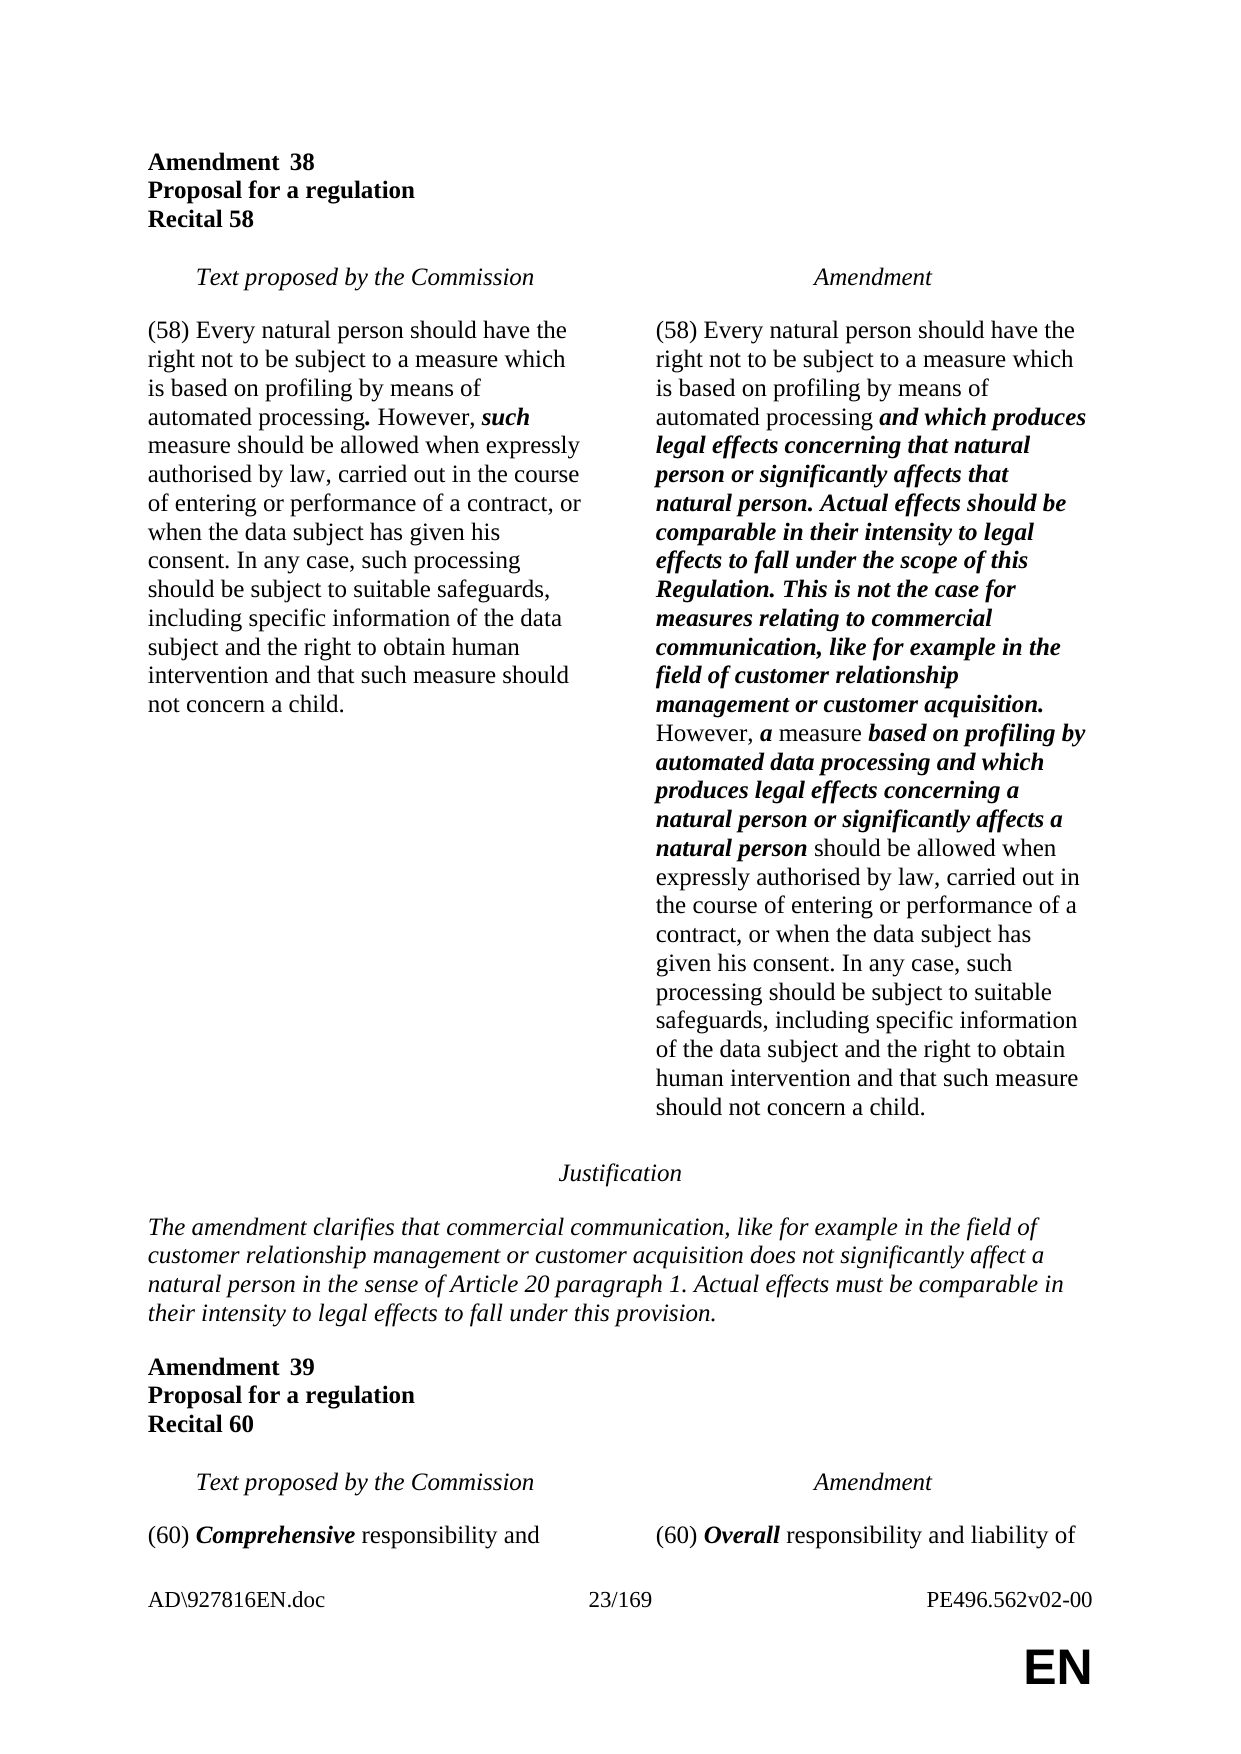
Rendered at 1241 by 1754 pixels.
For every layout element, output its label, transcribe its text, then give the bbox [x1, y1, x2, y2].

table_cell (60) Comprehensive responsibility and [112, 1521, 620, 1549]
table_cell Text proposed by the Commission [112, 1467, 620, 1521]
table_cell (60) Overall responsibility and liability of [620, 1521, 1128, 1549]
table_cell Amendment [620, 1467, 1128, 1521]
text <Amend>Amendment <NumAm>39</NumAm> [148, 1352, 1092, 1381]
text <Amend>Amendment <NumAm>38</NumAm> [148, 147, 1092, 176]
text <DocAmend>Proposal for a regulation</DocAmend> [148, 176, 1092, 204]
text <DocAmend>Proposal for a regulation</DocAmend> [148, 1381, 1092, 1409]
text <Article>Recital 60</Article> [148, 1409, 1092, 1438]
table_cell (58) Every natural person should have the right not to be subject to a measure which is based on profiling by means of automated processing. However, such measure should be allowed when expressly authorised by law, carried out in the course of entering or performance of a contract, or when the data subject has given his consent. In any case, such processing should be subject to suitable safeguards, including specific information of the data subject and the right to obtain human intervention and that such measure should not concern a child. [112, 316, 620, 1133]
table_cell (58) Every natural person should have the right not to be subject to a measure which is based on profiling by means of automated processing and which produces legal effects concerning that natural person or significantly affects that natural person. Actual effects should be comparable in their intensity to legal effects to fall under the scope of this Regulation. This is not the case for measures relating to commercial communication, like for example in the field of customer relationship management or customer acquisition. However, a measure based on profiling by automated data processing and which produces legal effects concerning a natural person or significantly affects a natural person should be allowed when expressly authorised by law, carried out in the course of entering or performance of a contract, or when the data subject has given his consent. In any case, such processing should be subject to suitable safeguards, including specific information of the data subject and the right to obtain human intervention and that such measure should not concern a child. [620, 316, 1128, 1133]
table_header [112, 1438, 1128, 1467]
table_cell Amendment [620, 262, 1128, 316]
text The amendment clarifies that commercial communication, like for example in the field of customer relationship management or customer acquisition does not significantly affect a natural person in the sense of Article 20 paragraph 1. Actual effects must be comparable in their intensity to legal effects to fall under this provision. [148, 1212, 1092, 1327]
table_header [112, 233, 1128, 262]
text <Article>Recital 58</Article> [148, 204, 1092, 233]
title <TitreJust>Justification</TitreJust> [148, 1158, 1092, 1187]
table_cell Text proposed by the Commission [112, 262, 620, 316]
